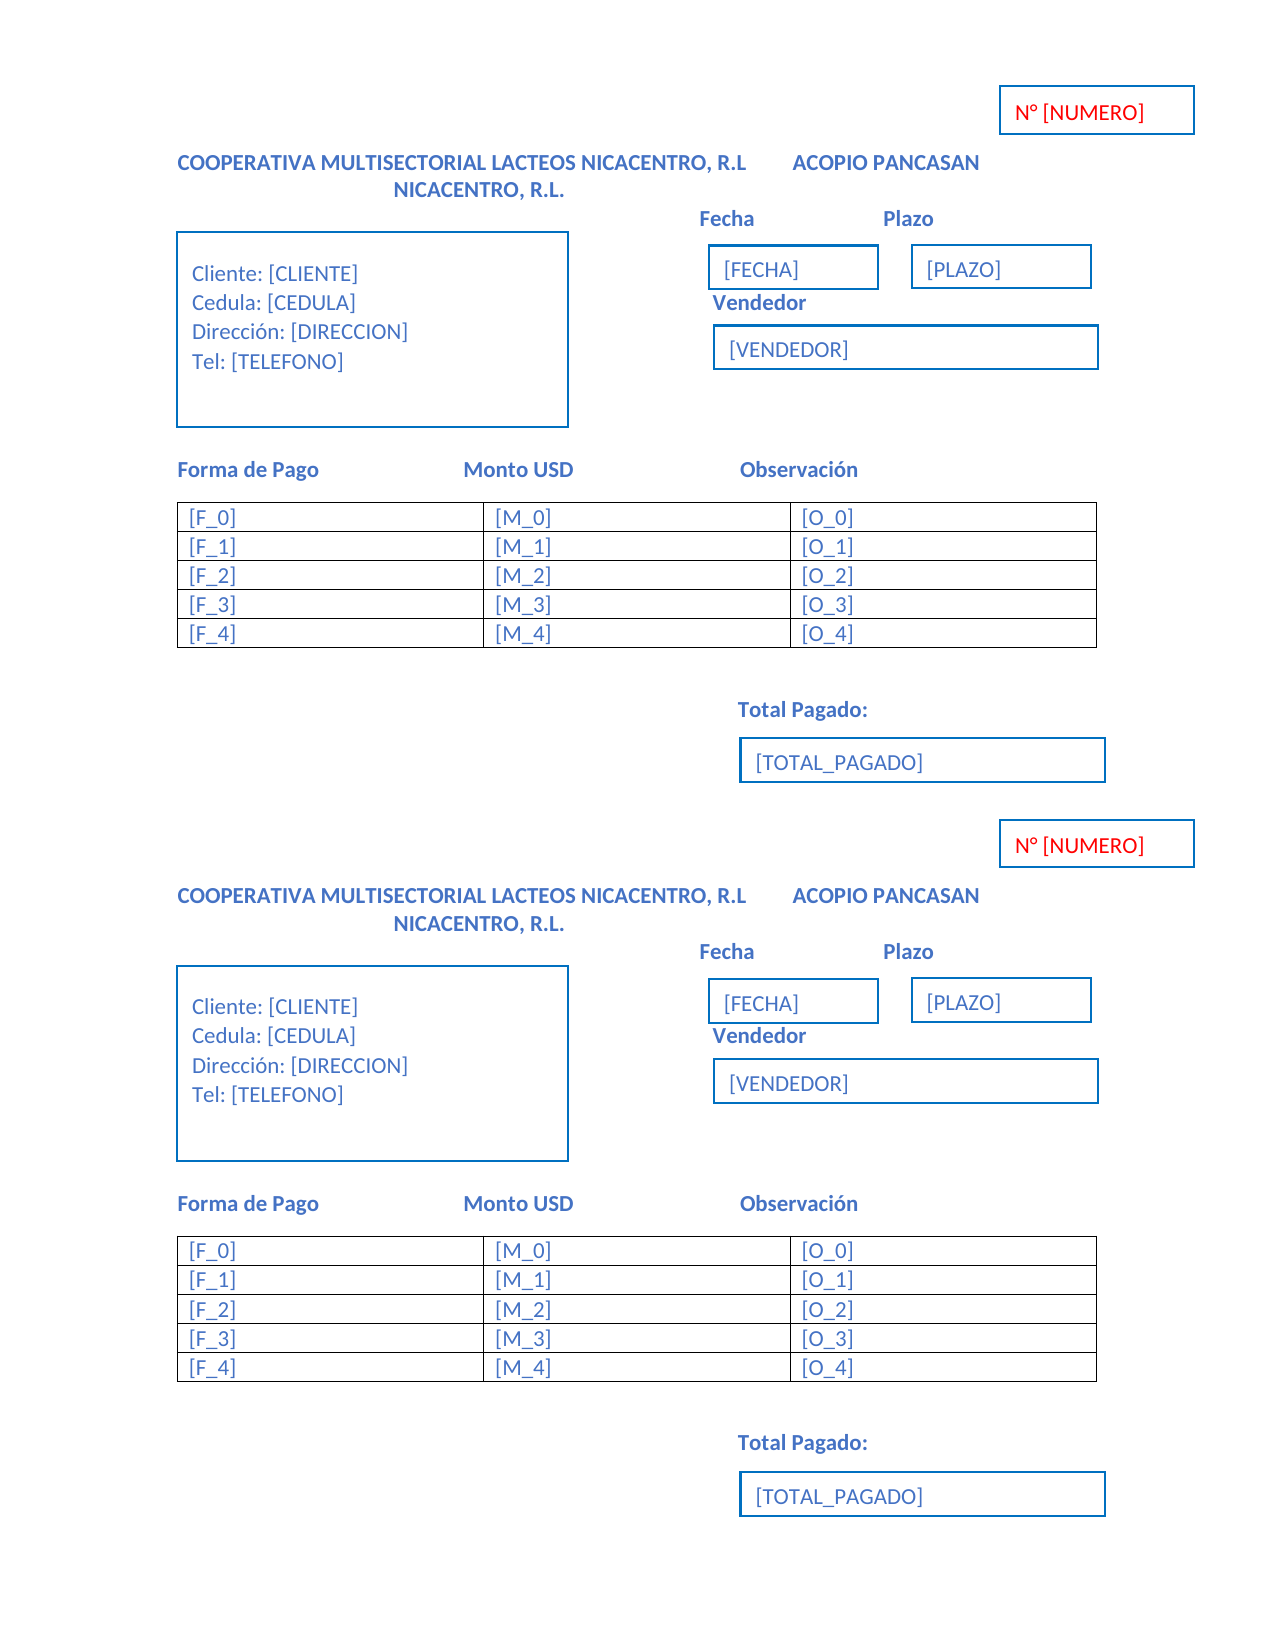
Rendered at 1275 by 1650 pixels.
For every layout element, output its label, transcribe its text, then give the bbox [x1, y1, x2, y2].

table_cell [O_1] [791, 532, 1096, 560]
text Vendedor [569, 288, 1098, 316]
table_cell [O_2] [791, 561, 1096, 589]
table_cell [F_3] [178, 590, 483, 618]
table_cell [F_4] [178, 1353, 483, 1381]
table_cell [O_2] [791, 1295, 1096, 1323]
text Forma de Pago Monto USD Observación [177, 1189, 1098, 1217]
table_cell [M_1] [484, 532, 790, 560]
text NICACENTRO, R.L. [177, 176, 1098, 204]
table_cell [F_3] [178, 1324, 483, 1352]
table_cell [M_3] [484, 1324, 790, 1352]
text COOPERATIVA MULTISECTORIAL LACTEOS NICACENTRO, R.L ACOPIO PANCASAN [177, 148, 1098, 176]
text COOPERATIVA MULTISECTORIAL LACTEOS NICACENTRO, R.L ACOPIO PANCASAN [177, 881, 1098, 909]
table_cell [O_1] [791, 1266, 1096, 1294]
table_header [M_0] [484, 1237, 790, 1264]
text Total Pagado: [177, 1428, 1098, 1456]
text Vendedor [569, 1021, 1098, 1049]
table_header [M_0] [484, 503, 790, 531]
table_cell [M_1] [484, 1266, 790, 1294]
table_cell [M_4] [484, 619, 790, 647]
text Fecha Plazo [177, 204, 1098, 232]
text Fecha Plazo [177, 937, 1098, 965]
table_header [O_0] [791, 503, 1096, 531]
table_cell [M_2] [484, 561, 790, 589]
text Total Pagado: [177, 695, 1098, 723]
table_header [F_0] [178, 1237, 483, 1264]
table_cell [O_3] [791, 590, 1096, 618]
table_cell [F_2] [178, 1295, 483, 1323]
table_cell [F_4] [178, 619, 483, 647]
text NICACENTRO, R.L. [177, 909, 1098, 937]
table_cell [M_3] [484, 590, 790, 618]
table_cell [F_2] [178, 561, 483, 589]
table_header [O_0] [791, 1237, 1096, 1264]
table_cell [O_4] [791, 1353, 1096, 1381]
table_cell [F_1] [178, 532, 483, 560]
table_cell [M_4] [484, 1353, 790, 1381]
table_header [F_0] [178, 503, 483, 531]
table_cell [O_3] [791, 1324, 1096, 1352]
table_cell [F_1] [178, 1266, 483, 1294]
table_cell [M_2] [484, 1295, 790, 1323]
text Forma de Pago Monto USD Observación [177, 455, 1098, 483]
table_cell [O_4] [791, 619, 1096, 647]
